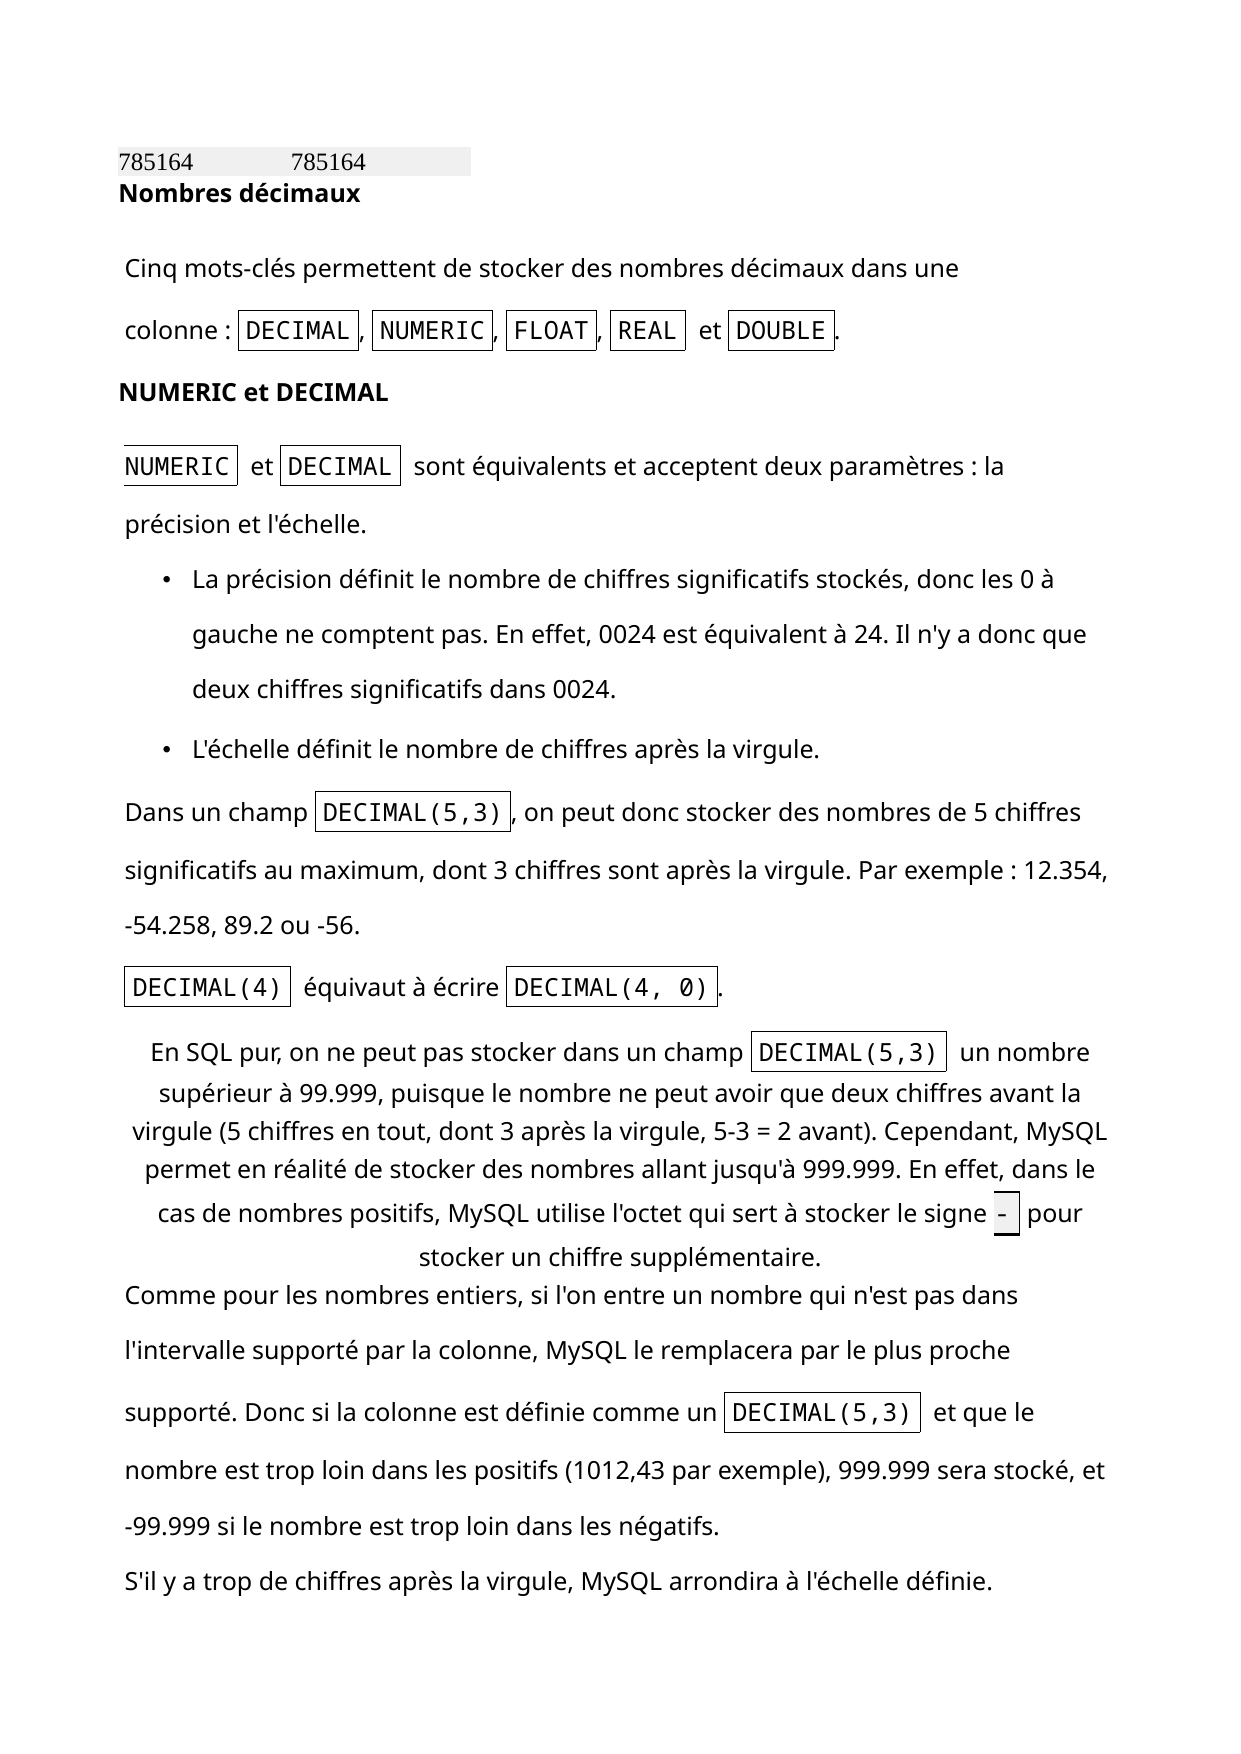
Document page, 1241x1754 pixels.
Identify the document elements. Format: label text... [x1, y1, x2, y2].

text NUMERIC et DECIMAL sont équivalents et acceptent deux paramètres : la précision et l'échelle. [124, 445, 1116, 541]
text Comme pour les nombres entiers, si l'on entre un nombre qui n'est pas dans l'intervalle supporté par la colonne, MySQL le remplacera par le plus proche supporté. Donc si la colonne est définie comme un DECIMAL(5,3) et que le nombre est trop loin dans les positifs (1012,43 par exemple), 999.999 sera stocké, et -99.999 si le nombre est trop loin dans les négatifs. S'il y a trop de chiffres après la virgule, MySQL arrondira à l'échelle définie. [124, 1278, 1116, 1597]
list L'échelle définit le nombre de chiffres après la virgule. [162, 732, 1122, 766]
text En SQL pur, on ne peut pas stocker dans un champ DECIMAL(5,3) un nombre supérieur à 99.999, puisque le nombre ne peut avoir que deux chiffres avant la virgule (5 chiffres en tout, dont 3 après la virgule, 5-3 = 2 avant). Cependant, MySQL permet en réalité de stocker des nombres allant jusqu'à 999.999. En effet, dans le cas de nombres positifs, MySQL utilise l'octet qui sert à stocker le signe - pour stocker un chiffre supplémentaire. [126, 1031, 1114, 1274]
list La précision définit le nombre de chiffres significatifs stockés, donc les 0 à gauche ne comptent pas. En effet, 0024 est équivalent à 24. Il n'y a donc que deux chiffres significatifs dans 0024. [162, 562, 1122, 706]
table_header Nombre affiché [291, 118, 471, 147]
subtitle Nombres décimaux [118, 176, 1122, 210]
table_header Nombre stocké [118, 118, 291, 147]
text Cinq mots-clés permettent de stocker des nombres décimaux dans une colonne : DECIMAL, NUMERIC, FLOAT, REAL et DOUBLE. [124, 251, 1116, 350]
subtitle NUMERIC et DECIMAL [118, 374, 1122, 409]
text Dans un champ DECIMAL(5,3), on peut donc stocker des nombres de 5 chiffres significatifs au maximum, dont 3 chiffres sont après la virgule. Par exemple : 12.354, -54.258, 89.2 ou -56. DECIMAL(4) équivaut à écrire DECIMAL(4, 0). [124, 791, 1116, 1007]
table_cell 785164 [291, 147, 471, 176]
table_cell 785164 [118, 147, 291, 176]
